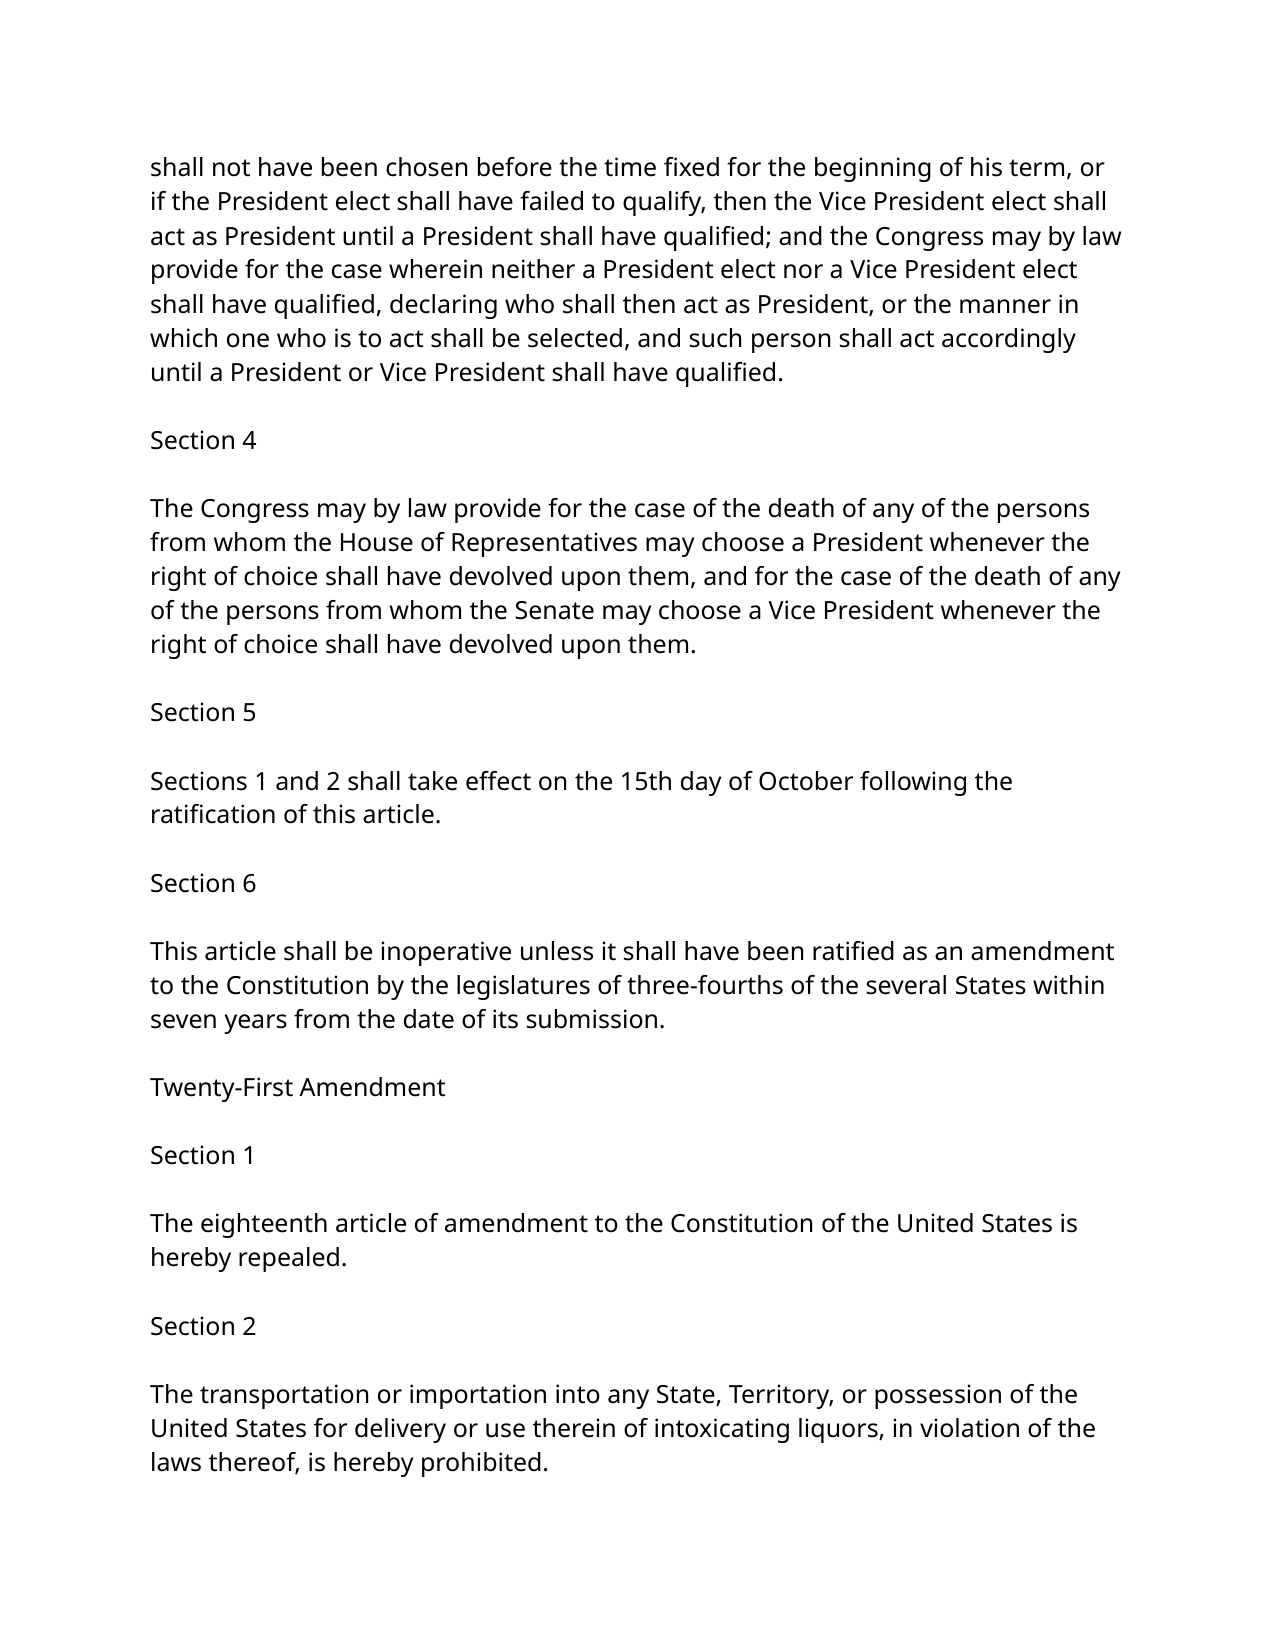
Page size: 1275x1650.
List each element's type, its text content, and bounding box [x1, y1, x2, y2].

text Section 6 [150, 865, 1125, 899]
text This article shall be inoperative unless it shall have been ratified as an amendment to the Constitution by the legislatures of three-fourths of the several States within seven years from the date of its submission. [150, 933, 1125, 1036]
text shall not have been chosen before the time fixed for the beginning of his term, or if the President elect shall have failed to qualify, then the Vice President elect shall act as President until a President shall have qualified; and the Congress may by law provide for the case wherein neither a President elect nor a Vice President elect shall have qualified, declaring who shall then act as President, or the manner in which one who is to act shall be selected, and such person shall act accordingly until a President or Vice President shall have qualified. [150, 150, 1125, 388]
text Section 1 [150, 1138, 1125, 1172]
text The transportation or importation into any State, Territory, or possession of the United States for delivery or use therein of intoxicating liquors, in violation of the laws thereof, is hereby prohibited. [150, 1376, 1125, 1478]
text Sections 1 and 2 shall take effect on the 15th day of October following the ratification of this article. [150, 763, 1125, 831]
text Section 2 [150, 1308, 1125, 1342]
text The Congress may by law provide for the case of the death of any of the persons from whom the House of Representatives may choose a President whenever the right of choice shall have devolved upon them, and for the case of the death of any of the persons from whom the Senate may choose a Vice President whenever the right of choice shall have devolved upon them. [150, 491, 1125, 661]
text Section 5 [150, 695, 1125, 729]
text Section 4 [150, 422, 1125, 457]
text Twenty-First Amendment [150, 1070, 1125, 1104]
text The eighteenth article of amendment to the Constitution of the United States is hereby repealed. [150, 1206, 1125, 1274]
